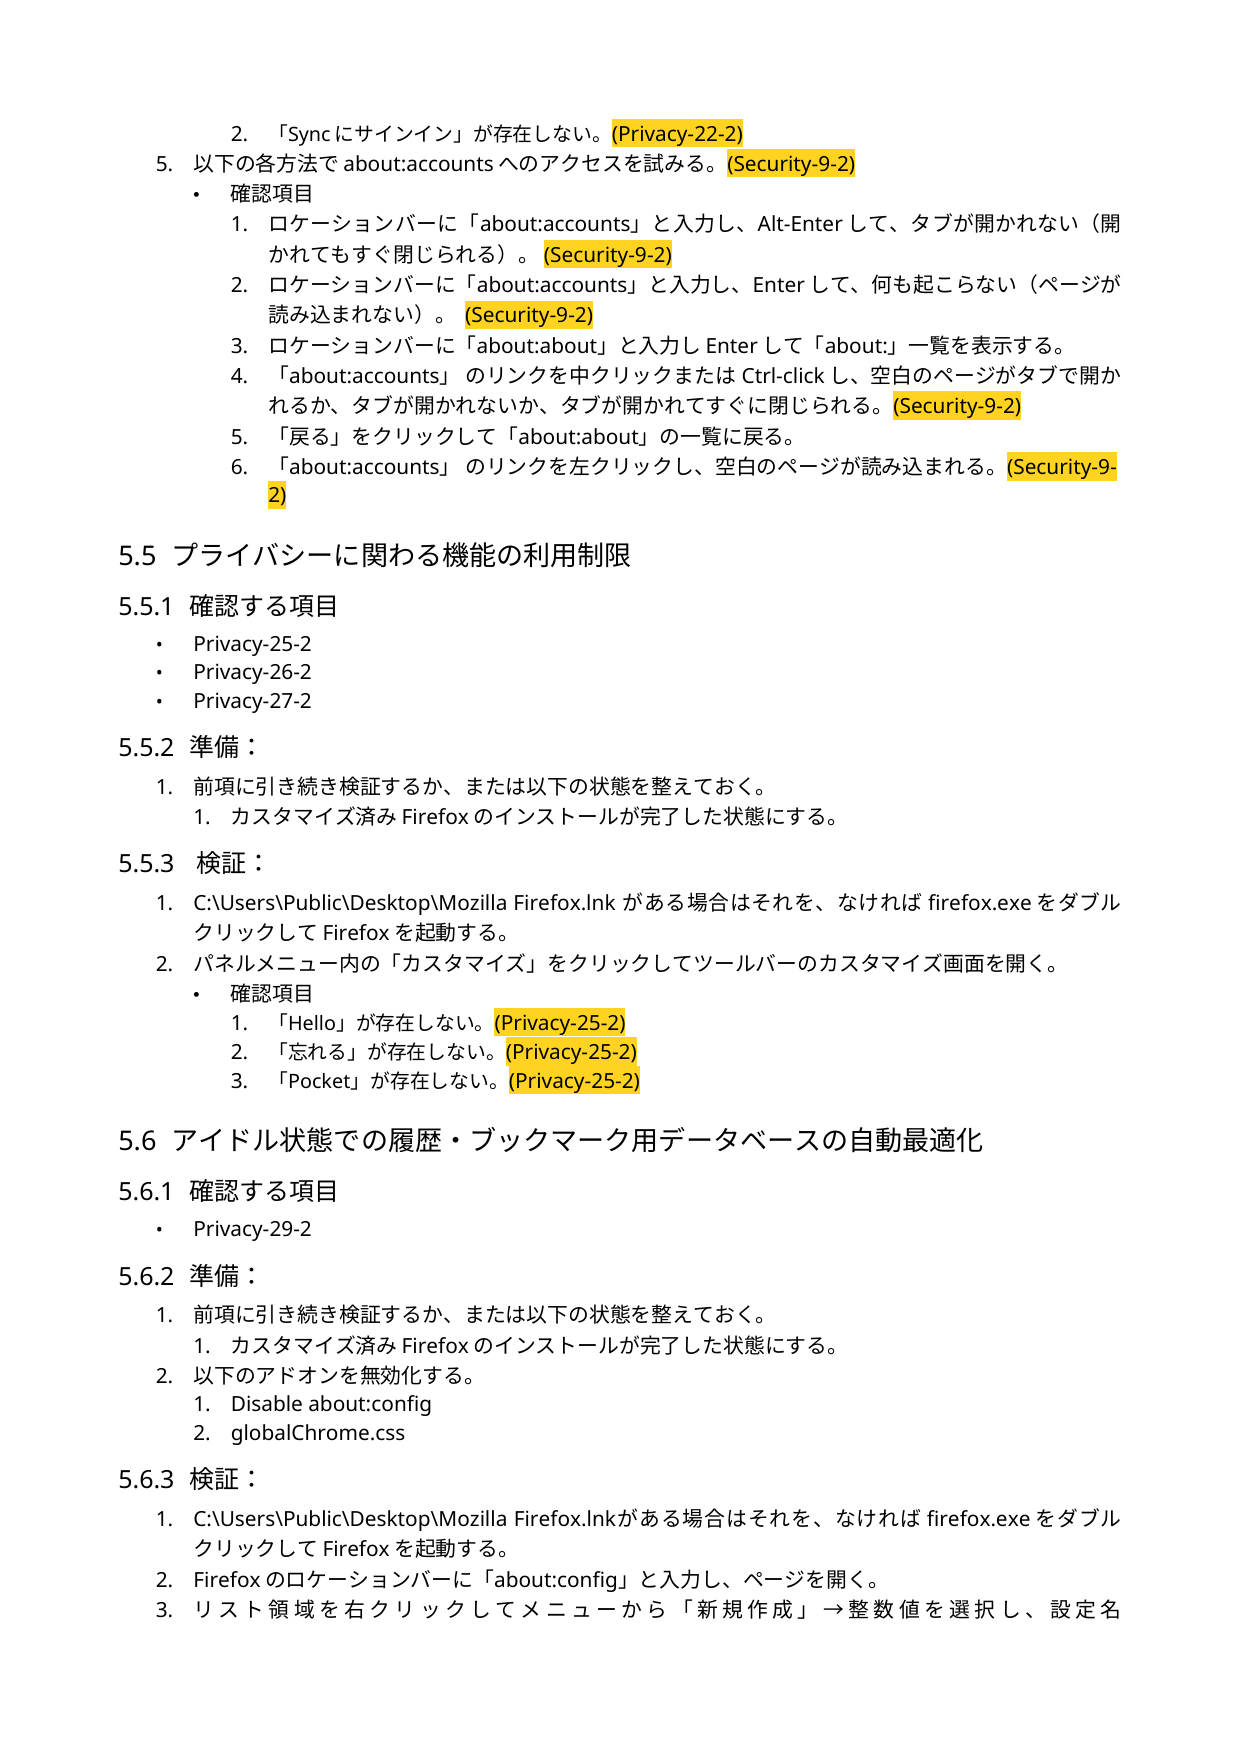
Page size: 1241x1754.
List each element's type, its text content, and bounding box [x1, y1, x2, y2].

subtitle 確認する項目 [118, 586, 1122, 622]
list C:\Users\Public\Desktop\Mozilla Firefox.lnk がある場合はそれを、なければfirefox.exeをダブルクリックしてFirefoxを起動する。 [156, 886, 1122, 947]
list 「about:accounts」 のリンクを左クリックし、空白のページが読み込まれる。(Security-9-2) [231, 450, 1122, 509]
list 以下のアドオンを無効化する。 [156, 1359, 1122, 1389]
subtitle 準備： [118, 727, 1122, 763]
list globalChrome.css [193, 1418, 1122, 1446]
list 前項に引き続き検証するか、または以下の状態を整えておく。 [156, 770, 1122, 800]
list 「Pocket」が存在しない。(Privacy-25-2) [231, 1066, 509, 1094]
list ロケーションバーに「about:about」と入力しEnterして「about:」一覧を表示する。 [231, 329, 1122, 359]
list Privacy-26-2 [156, 657, 1122, 686]
list 前項に引き続き検証するか、または以下の状態を整えておく。 [156, 1299, 1122, 1329]
list 以下の各方法でabout:accountsへのアクセスを試みる。(Security-9-2) [156, 147, 1122, 177]
list 確認項目 [193, 977, 1122, 1007]
list 「Pocket」が存在しない。(Privacy-25-2) [640, 1066, 1122, 1094]
list 「about:accounts」 のリンクを中クリックまたはCtrl-clickし、空白のページがタブで開かれるか、タブが開かれないか、タブが開かれてすぐに閉じられる。(Security-9-2) [231, 359, 1122, 420]
list Firefoxのロケーションバーに「about:config」と入力し、ページを開く。 [156, 1563, 1122, 1593]
subtitle 準備： [118, 1256, 1122, 1292]
list リスト領域を右クリックしてメニューから「新規作成」→整数値を選択し、設定名 [156, 1593, 1122, 1623]
list パネルメニュー内の「カスタマイズ」をクリックしてツールバーのカスタマイズ画面を開く。 [156, 947, 1122, 977]
subtitle 検証： [118, 843, 1122, 880]
list 「戻る」をクリックして「about:about」の一覧に戻る。 [231, 420, 1122, 450]
list ロケーションバーに「about:accounts」と入力し、Enterして、何も起こらない（ページが読み込まれない）。 (Security-9-2) [231, 268, 1122, 329]
list カスタマイズ済みFirefoxのインストールが完了した状態にする。 [193, 800, 1122, 831]
list 確認項目 [193, 177, 1122, 208]
list C:\Users\Public\Desktop\Mozilla Firefox.lnkがある場合はそれを、なければfirefox.exeをダブルクリックしてFirefoxを起動する。 [156, 1502, 1122, 1563]
list 「Syncにサインイン」が存在しない。(Privacy-22-2) [231, 118, 1122, 147]
list カスタマイズ済みFirefoxのインストールが完了した状態にする。 [193, 1329, 1122, 1359]
subtitle 確認する項目 [118, 1172, 1122, 1208]
subtitle 検証： [118, 1459, 1122, 1496]
list ロケーションバーに「about:accounts」と入力し、Alt-Enterして、タブが開かれない（開かれてもすぐ閉じられる）。 (Security-9-2) [231, 208, 1122, 268]
list 「Hello」が存在しない。(Privacy-25-2) [231, 1007, 1122, 1036]
subtitle アイドル状態での履歴・ブックマーク用データベースの自動最適化 [118, 1119, 1122, 1159]
subtitle プライバシーに関わる機能の利用制限 [118, 534, 1122, 573]
list 「忘れる」が存在しない。(Privacy-25-2) [231, 1036, 1122, 1066]
list Privacy-27-2 [156, 686, 1122, 714]
list Disable about:config [193, 1389, 1122, 1418]
list Privacy-25-2 [156, 629, 1122, 657]
list Privacy-29-2 [156, 1214, 1122, 1243]
